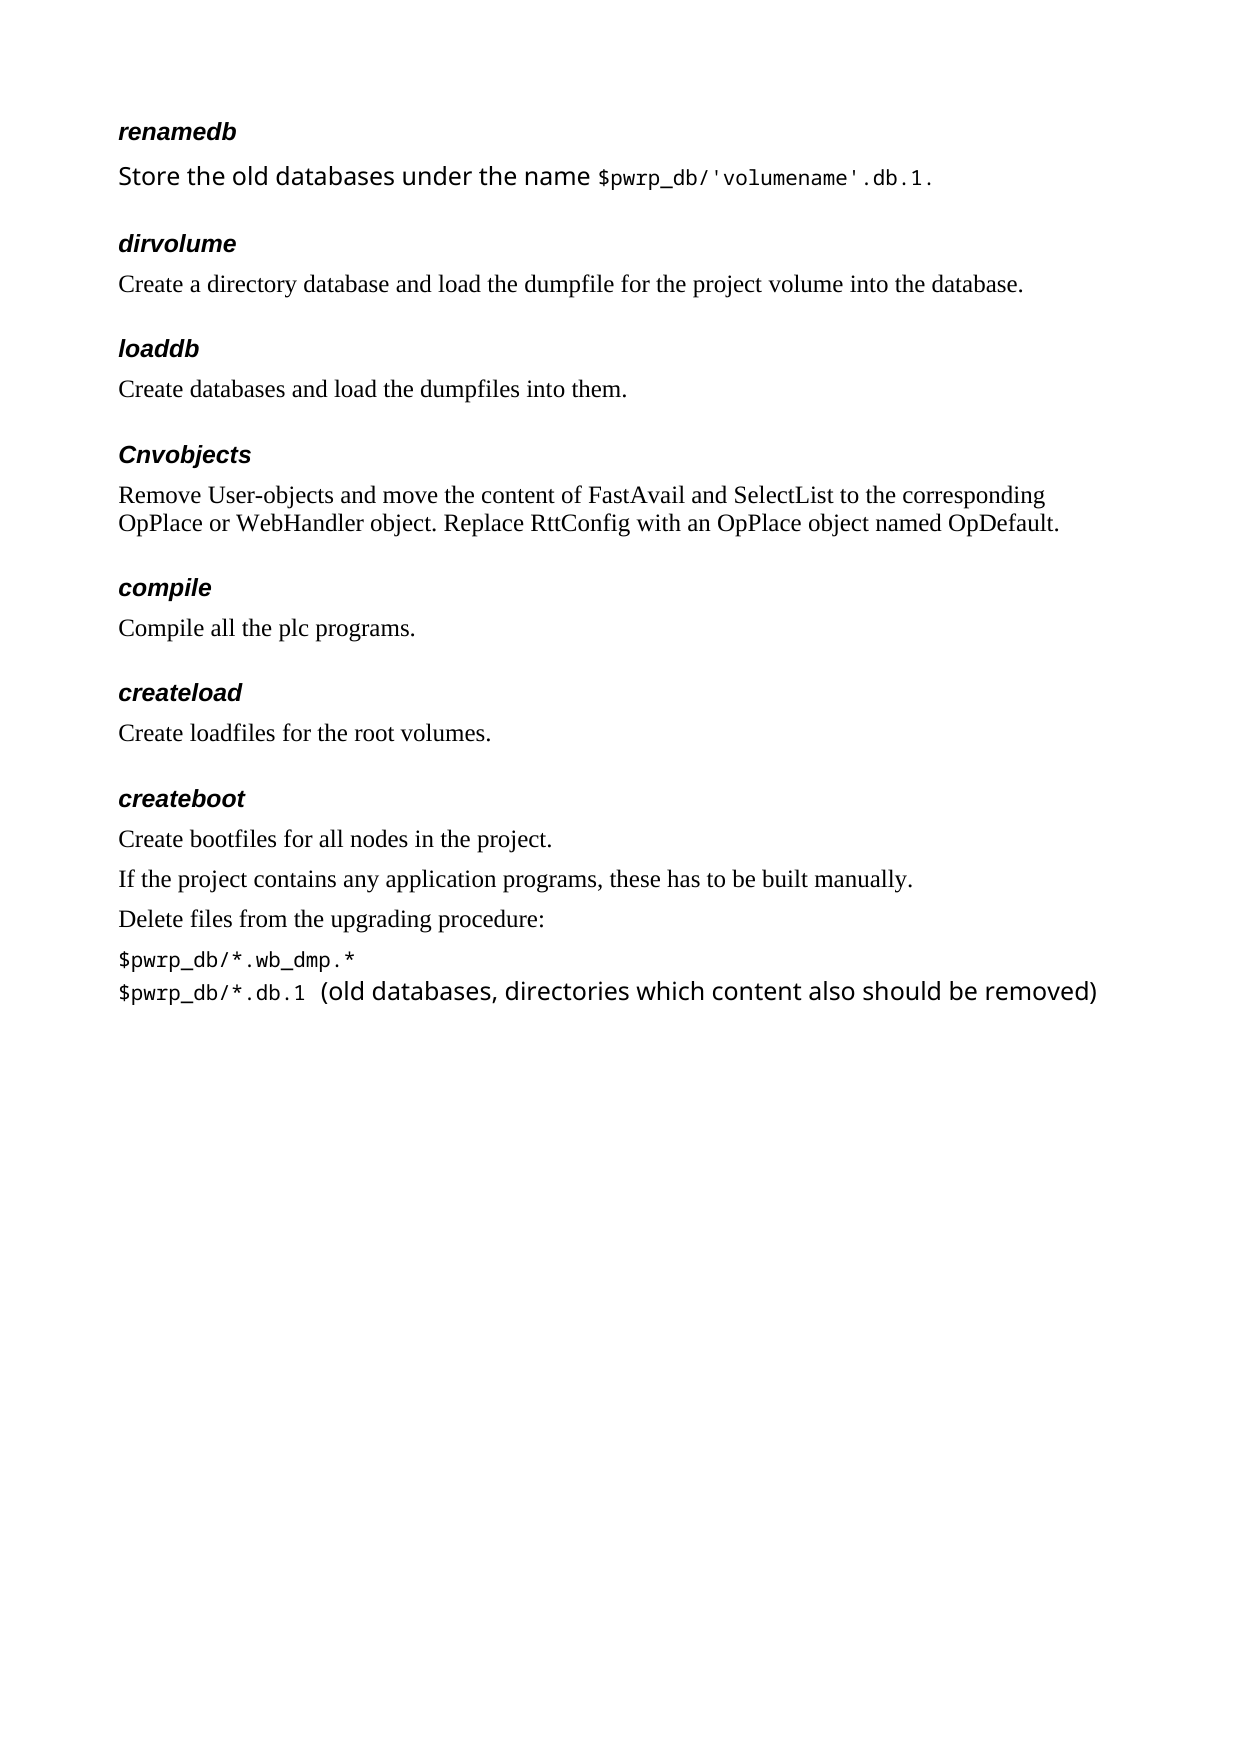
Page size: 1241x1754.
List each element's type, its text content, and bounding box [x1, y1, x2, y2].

subtitle compile [118, 574, 1122, 602]
text $pwrp_db/*.db.1 (old databases, directories which content also should be removed) [118, 974, 1122, 1008]
text Create a directory database and load the dumpfile for the project volume into the database. [118, 270, 1122, 298]
text Store the old databases under the name $pwrp_db/'volumename'.db.1. [118, 158, 1122, 192]
text Remove User-objects and move the content of FastAvail and SelectList to the corresponding OpPlace or WebHandler object. Replace RttConfig with an OpPlace object named OpDefault. [118, 481, 1122, 536]
subtitle Cnvobjects [118, 441, 1122, 468]
text Delete files from the upgrading procedure: [118, 905, 1122, 933]
text If the project contains any application programs, these has to be built manually. [118, 865, 1122, 893]
subtitle renamedb [118, 118, 1122, 146]
text Create databases and load the dumpfiles into them. [118, 376, 1122, 403]
text $pwrp_db/*.wb_dmp.* [118, 946, 1122, 974]
text Create bootfiles for all nodes in the project. [118, 825, 1122, 853]
subtitle createload [118, 679, 1122, 707]
subtitle createboot [118, 785, 1122, 812]
text Compile all the plc programs. [118, 614, 1122, 642]
subtitle dirvolume [118, 230, 1122, 258]
subtitle loaddb [118, 335, 1122, 363]
text Create loadfiles for the root volumes. [118, 719, 1122, 747]
